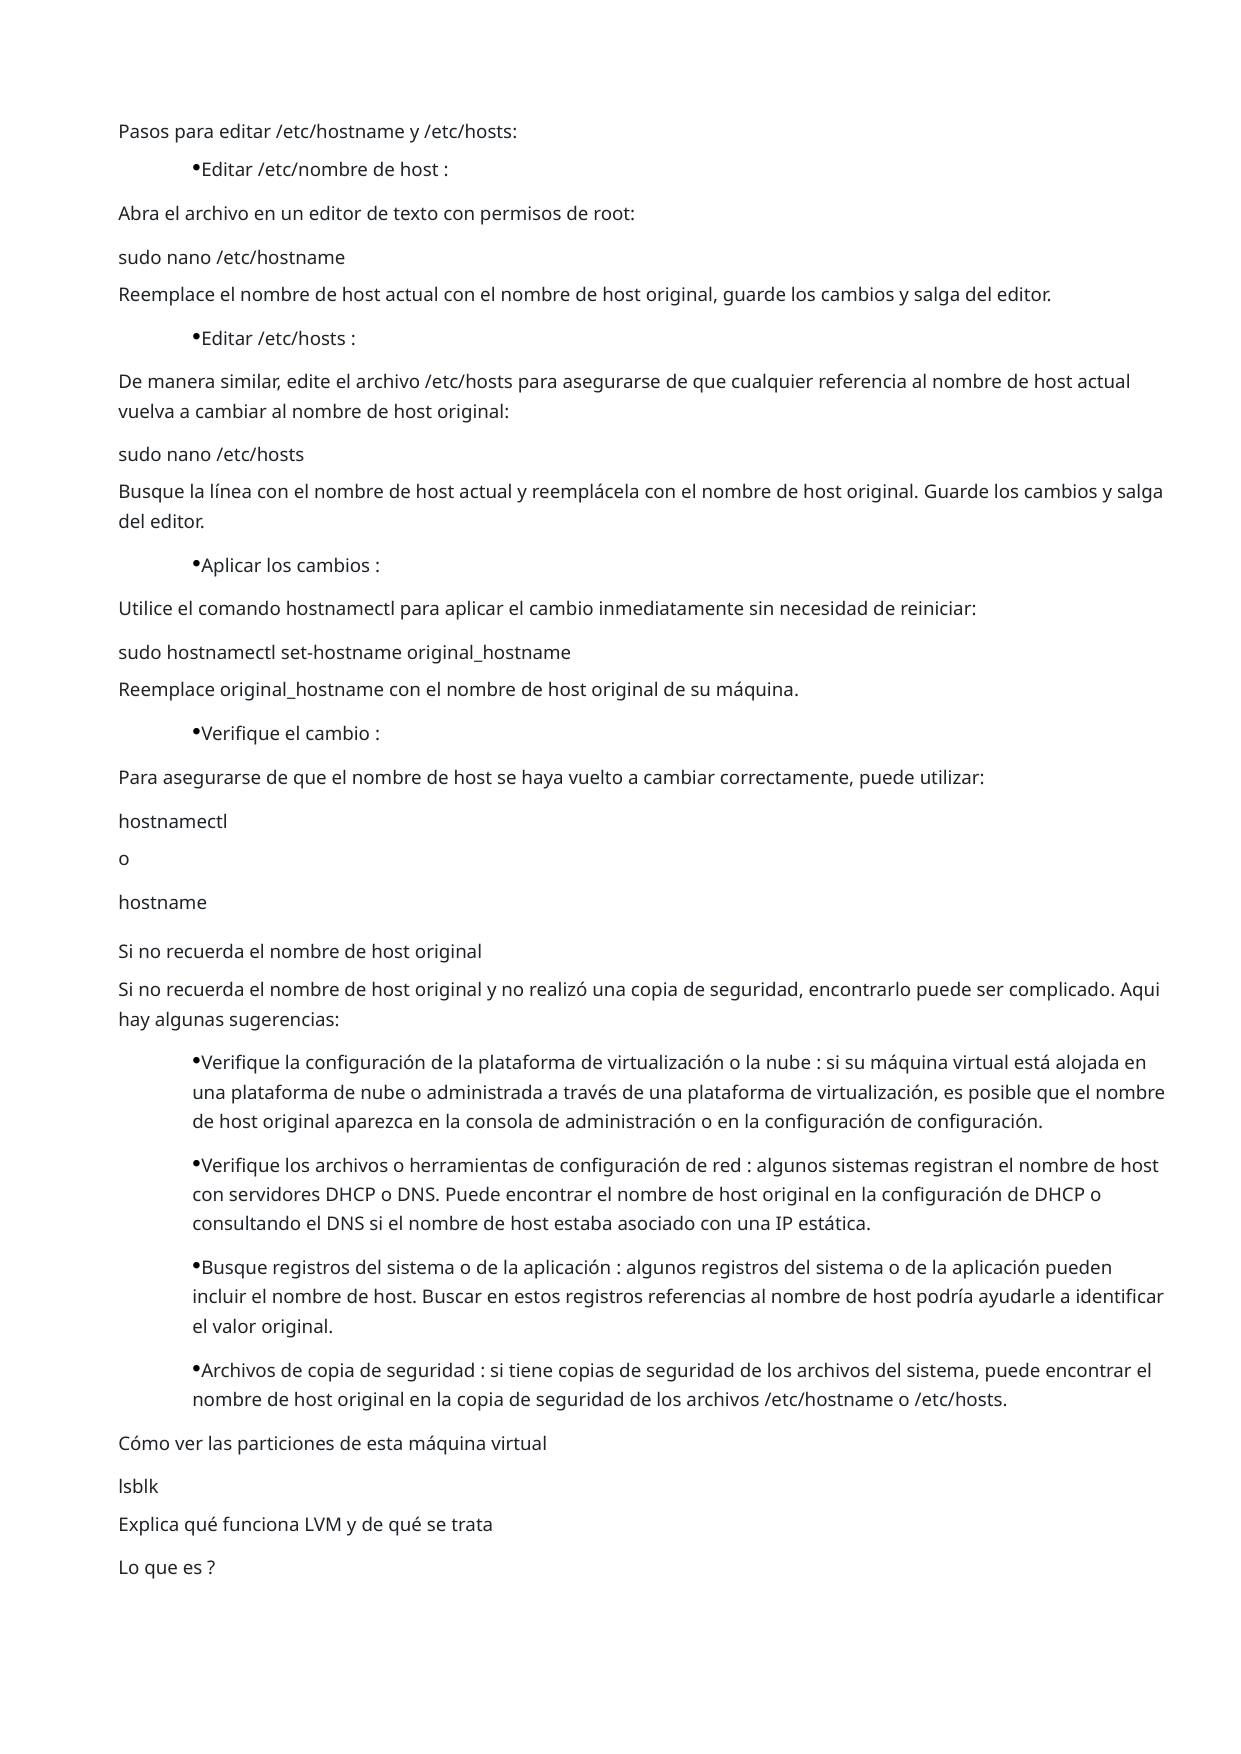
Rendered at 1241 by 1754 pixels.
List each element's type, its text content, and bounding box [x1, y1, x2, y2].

text lsblk [118, 1474, 1168, 1499]
list Verifique la configuración de la plataforma de virtualización o la nube : si su máquina virtual está alojada en una plataforma de nube o administrada a través de una plataforma de virtualización, es posible que el nombre de host original aparezca en la consola de administración o en la configuración de configuración. [118, 1050, 1168, 1134]
text Cómo ver las particiones de esta máquina virtual [118, 1430, 1168, 1456]
text Reemplace el nombre de host actual con el nombre de host original, guarde los cambios y salga del editor. [118, 281, 1168, 306]
list Archivos de copia de seguridad : si tiene copias de seguridad de los archivos del sistema, puede encontrar el nombre de host original en la copia de seguridad de los archivos /etc/hostname o /etc/hosts. [118, 1357, 1168, 1412]
list Editar /etc/hosts : [118, 325, 1168, 350]
text Explica qué funciona LVM y de qué se trata [118, 1511, 1168, 1536]
text Busque la línea con el nombre de host actual y reemplácela con el nombre de host original. Guarde los cambios y salga del editor. [118, 479, 1168, 533]
list Verifique los archivos o herramientas de configuración de red : algunos sistemas registran el nombre de host con servidores DHCP o DNS. Puede encontrar el nombre de host original en la configuración de DHCP o consultando el DNS si el nombre de host estaba asociado con una IP estática. [118, 1152, 1168, 1236]
text Abra el archivo en un editor de texto con permisos de root: [118, 200, 1168, 226]
text o [118, 845, 1168, 871]
subtitle Pasos para editar /etc/hostname y /etc/hosts: [118, 118, 1168, 144]
text hostname [118, 889, 1168, 914]
list Aplicar los cambios : [118, 552, 1168, 577]
text hostnamectl [118, 808, 1168, 834]
text Para asegurarse de que el nombre de host se haya vuelto a cambiar correctamente, puede utilizar: [118, 764, 1168, 790]
list Editar /etc/nombre de host : [118, 156, 1168, 182]
text Utilice el comando hostnamectl para aplicar el cambio inmediatamente sin necesidad de reiniciar: [118, 596, 1168, 621]
text sudo hostnamectl set-hostname original_hostname [118, 639, 1168, 665]
text sudo nano /etc/hostname [118, 244, 1168, 269]
subtitle Si no recuerda el nombre de host original [118, 938, 1168, 964]
text Si no recuerda el nombre de host original y no realizó una copia de seguridad, encontrarlo puede ser complicado. Aqui hay algunas sugerencias: [118, 977, 1168, 1031]
text sudo nano /etc/hosts [118, 442, 1168, 467]
list Verifique el cambio : [118, 720, 1168, 746]
text Lo que es ? [118, 1555, 1168, 1580]
text Reemplace original_hostname con el nombre de host original de su máquina. [118, 677, 1168, 702]
list Busque registros del sistema o de la aplicación : algunos registros del sistema o de la aplicación pueden incluir el nombre de host. Buscar en estos registros referencias al nombre de host podría ayudarle a identificar el valor original. [118, 1254, 1168, 1338]
text De manera similar, edite el archivo /etc/hosts para asegurarse de que cualquier referencia al nombre de host actual vuelva a cambiar al nombre de host original: [118, 369, 1168, 423]
